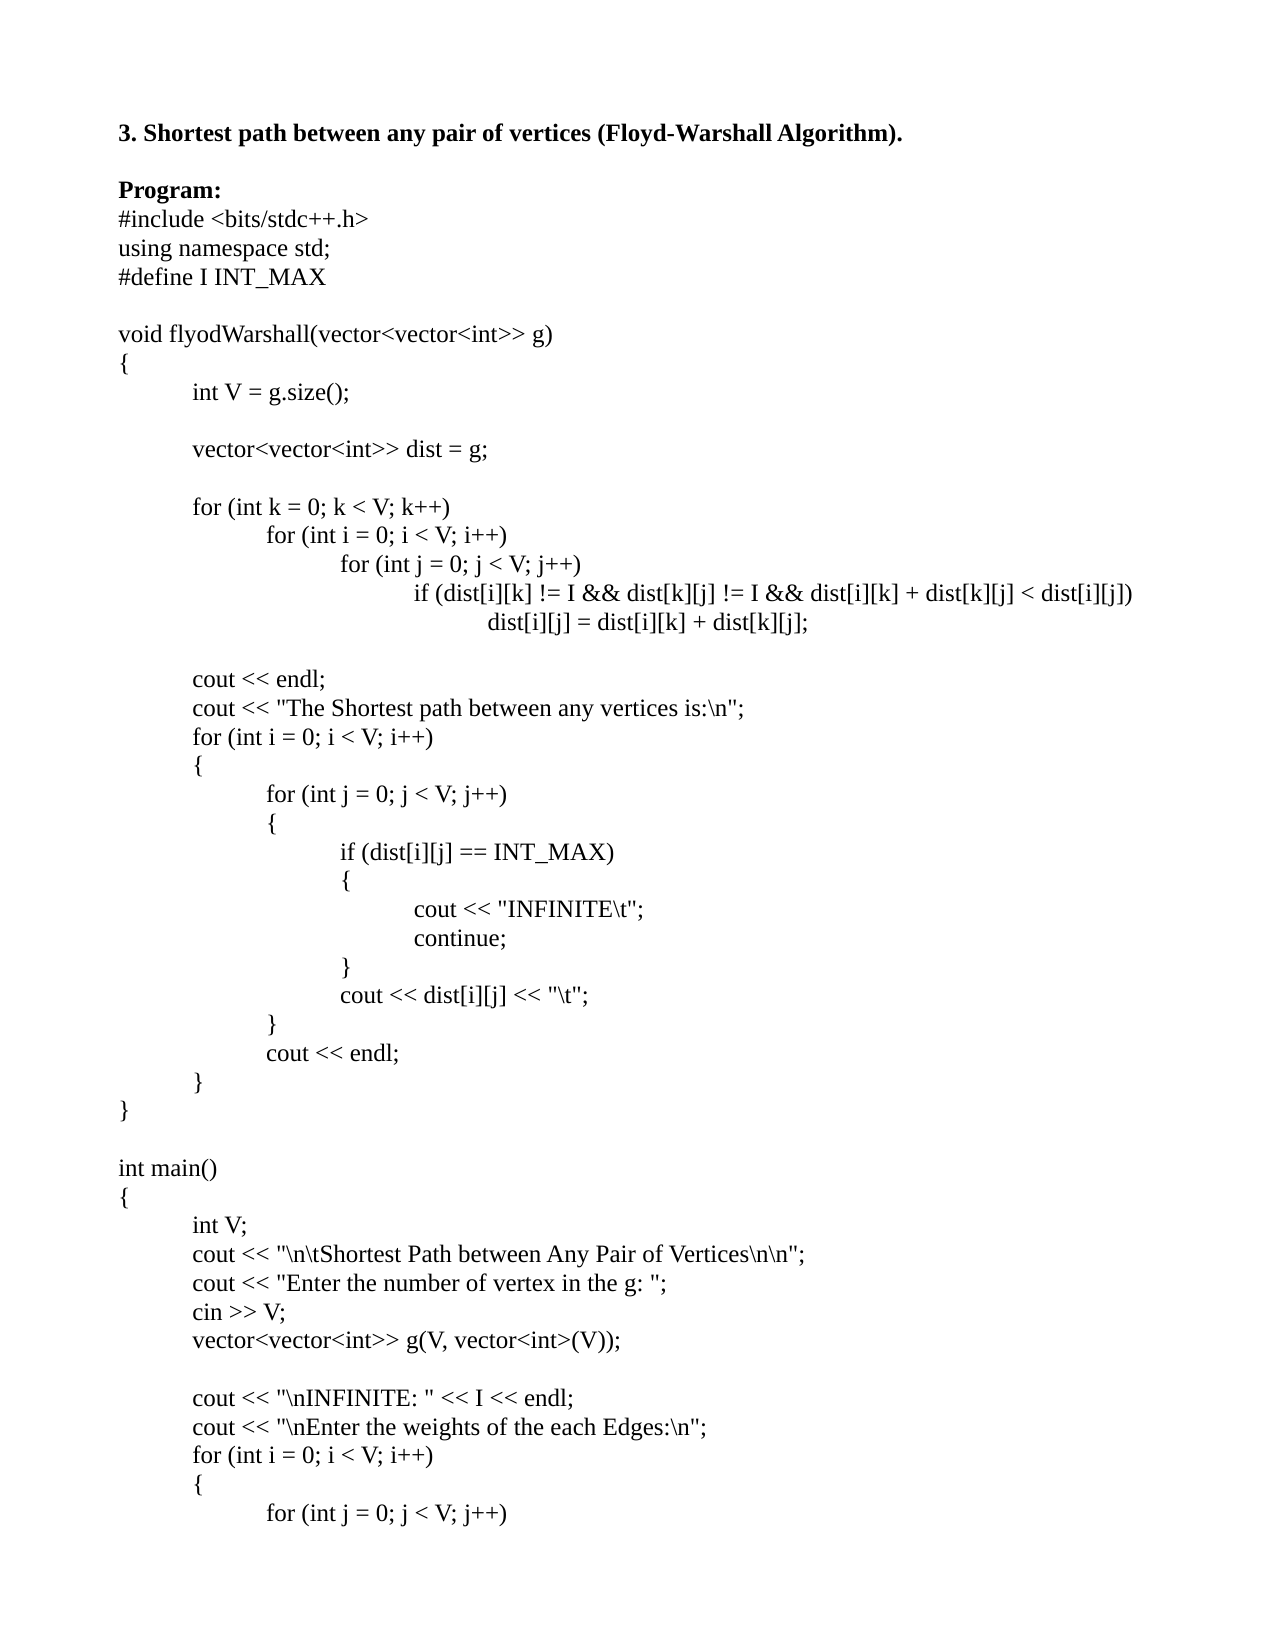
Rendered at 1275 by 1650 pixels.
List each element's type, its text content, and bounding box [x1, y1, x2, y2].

text { [118, 808, 1157, 837]
text cout << "Enter the number of vertex in the g: "; [118, 1268, 1157, 1297]
text cout << "INFINITE\t"; [118, 894, 1157, 923]
text } [118, 1067, 1157, 1096]
text cout << endl; [118, 664, 1157, 693]
text cout << dist[i][j] << "\t"; [118, 981, 1157, 1009]
text #define I INT_MAX [118, 262, 1157, 291]
text int main() [118, 1153, 1157, 1182]
text { [118, 751, 1157, 779]
text 3. Shortest path between any pair of vertices (Floyd-Warshall Algorithm). [118, 118, 1157, 147]
text } [118, 952, 1157, 981]
text cin >> V; [118, 1297, 1157, 1326]
text void flyodWarshall(vector<vector<int>> g) [118, 319, 1157, 348]
text cout << "\nEnter the weights of the each Edges:\n"; [118, 1412, 1157, 1441]
text #include <bits/stdc++.h> [118, 204, 1157, 233]
text { [118, 1469, 1157, 1498]
text for (int j = 0; j < V; j++) [118, 549, 1157, 578]
text for (int k = 0; k < V; k++) [118, 492, 1157, 521]
text dist[i][j] = dist[i][k] + dist[k][j]; [118, 607, 1157, 636]
text } [118, 1096, 1157, 1124]
text vector<vector<int>> dist = g; [118, 434, 1157, 463]
text { [118, 348, 1157, 377]
text continue; [118, 923, 1157, 952]
text cout << "\nINFINITE: " << I << endl; [118, 1383, 1157, 1412]
text { [118, 866, 1157, 894]
text cout << "\n\tShortest Path between Any Pair of Vertices\n\n"; [118, 1239, 1157, 1268]
text if (dist[i][k] != I && dist[k][j] != I && dist[i][k] + dist[k][j] < dist[i][j]) [118, 578, 1157, 607]
text using namespace std; [118, 233, 1157, 262]
text int V = g.size(); [118, 377, 1157, 406]
text } [118, 1009, 1157, 1038]
text for (int j = 0; j < V; j++) [118, 1498, 1157, 1527]
text int V; [118, 1211, 1157, 1239]
text for (int i = 0; i < V; i++) [118, 521, 1157, 549]
text cout << endl; [118, 1038, 1157, 1067]
text { [118, 1182, 1157, 1211]
text for (int j = 0; j < V; j++) [118, 779, 1157, 808]
text for (int i = 0; i < V; i++) [118, 1441, 1157, 1469]
text cout << "The Shortest path between any vertices is:\n"; [118, 693, 1157, 722]
text if (dist[i][j] == INT_MAX) [118, 837, 1157, 866]
text vector<vector<int>> g(V, vector<int>(V)); [118, 1326, 1157, 1354]
text for (int i = 0; i < V; i++) [118, 722, 1157, 751]
text Program: [118, 176, 1157, 204]
